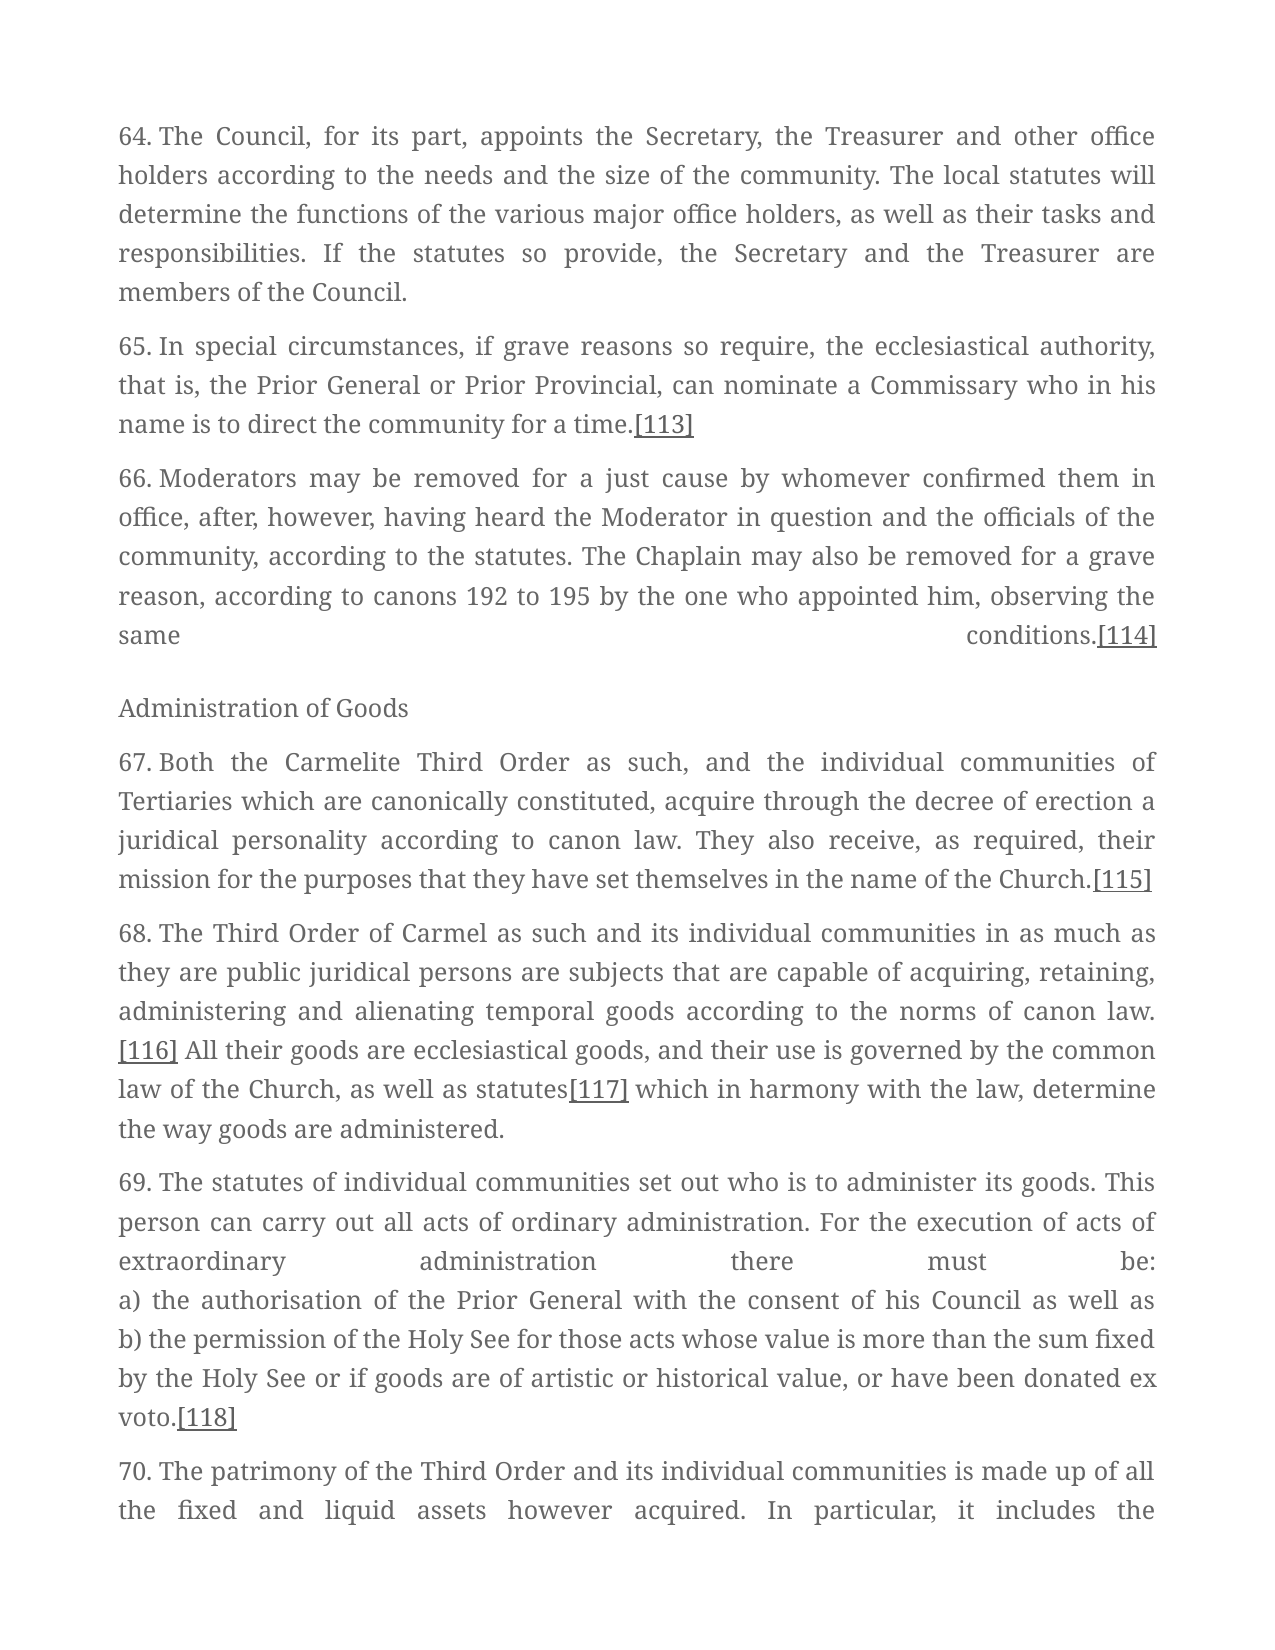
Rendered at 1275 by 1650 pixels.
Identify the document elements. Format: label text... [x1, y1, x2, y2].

text 65. In special circumstances, if grave reasons so require, the ecclesiastical authority, that is, the Prior General or Prior Provincial, can nominate a Commissary who in his name is to direct the community for a time.[113] [118, 328, 1157, 441]
text 69. The statutes of individual communities set out who is to administer its goods. This person can carry out all acts of ordinary administration. For the execution of acts of extraordinary administration there must be: a) the authorisation of the Prior General with the consent of his Council as well as b) the permission of the Holy See for those acts whose value is more than the sum fixed by the Holy See or if goods are of artistic or historical value, or have been donated ex voto.[118] [118, 1165, 1157, 1434]
text 67. Both the Carmelite Third Order as such, and the individual communities of Tertiaries which are canonically constituted, acquire through the decree of erection a juridical personality according to canon law. They also receive, as required, their mission for the purposes that they have set themselves in the name of the Church.[115] [118, 744, 1157, 896]
text 64. The Council, for its part, appoints the Secretary, the Treasurer and other office holders according to the needs and the size of the community. The local statutes will determine the functions of the various major office holders, as well as their tasks and responsibilities. If the statutes so provide, the Secretary and the Treasurer are members of the Council. [118, 118, 1157, 309]
text 66. Moderators may be removed for a just cause by whomever confirmed them in office, after, however, having heard the Moderator in question and the officials of the community, according to the statutes. The Chaplain may also be removed for a grave reason, according to canons 192 to 195 by the one who appointed him, observing the same conditions.[114] Administration of Goods [118, 461, 1157, 724]
text 70. The patrimony of the Third Order and its individual communities is made up of all the fixed and liquid assets however acquired. In particular, it includes the [118, 1454, 1157, 1527]
text 68. The Third Order of Carmel as such and its individual communities in as much as they are public juridical persons are subjects that are capable of acquiring, retaining, administering and alienating temporal goods according to the norms of canon law.[116] All their goods are ecclesiastical goods, and their use is governed by the common law of the Church, as well as statutes[117] which in harmony with the law, determine the way goods are administered. [118, 916, 1157, 1145]
